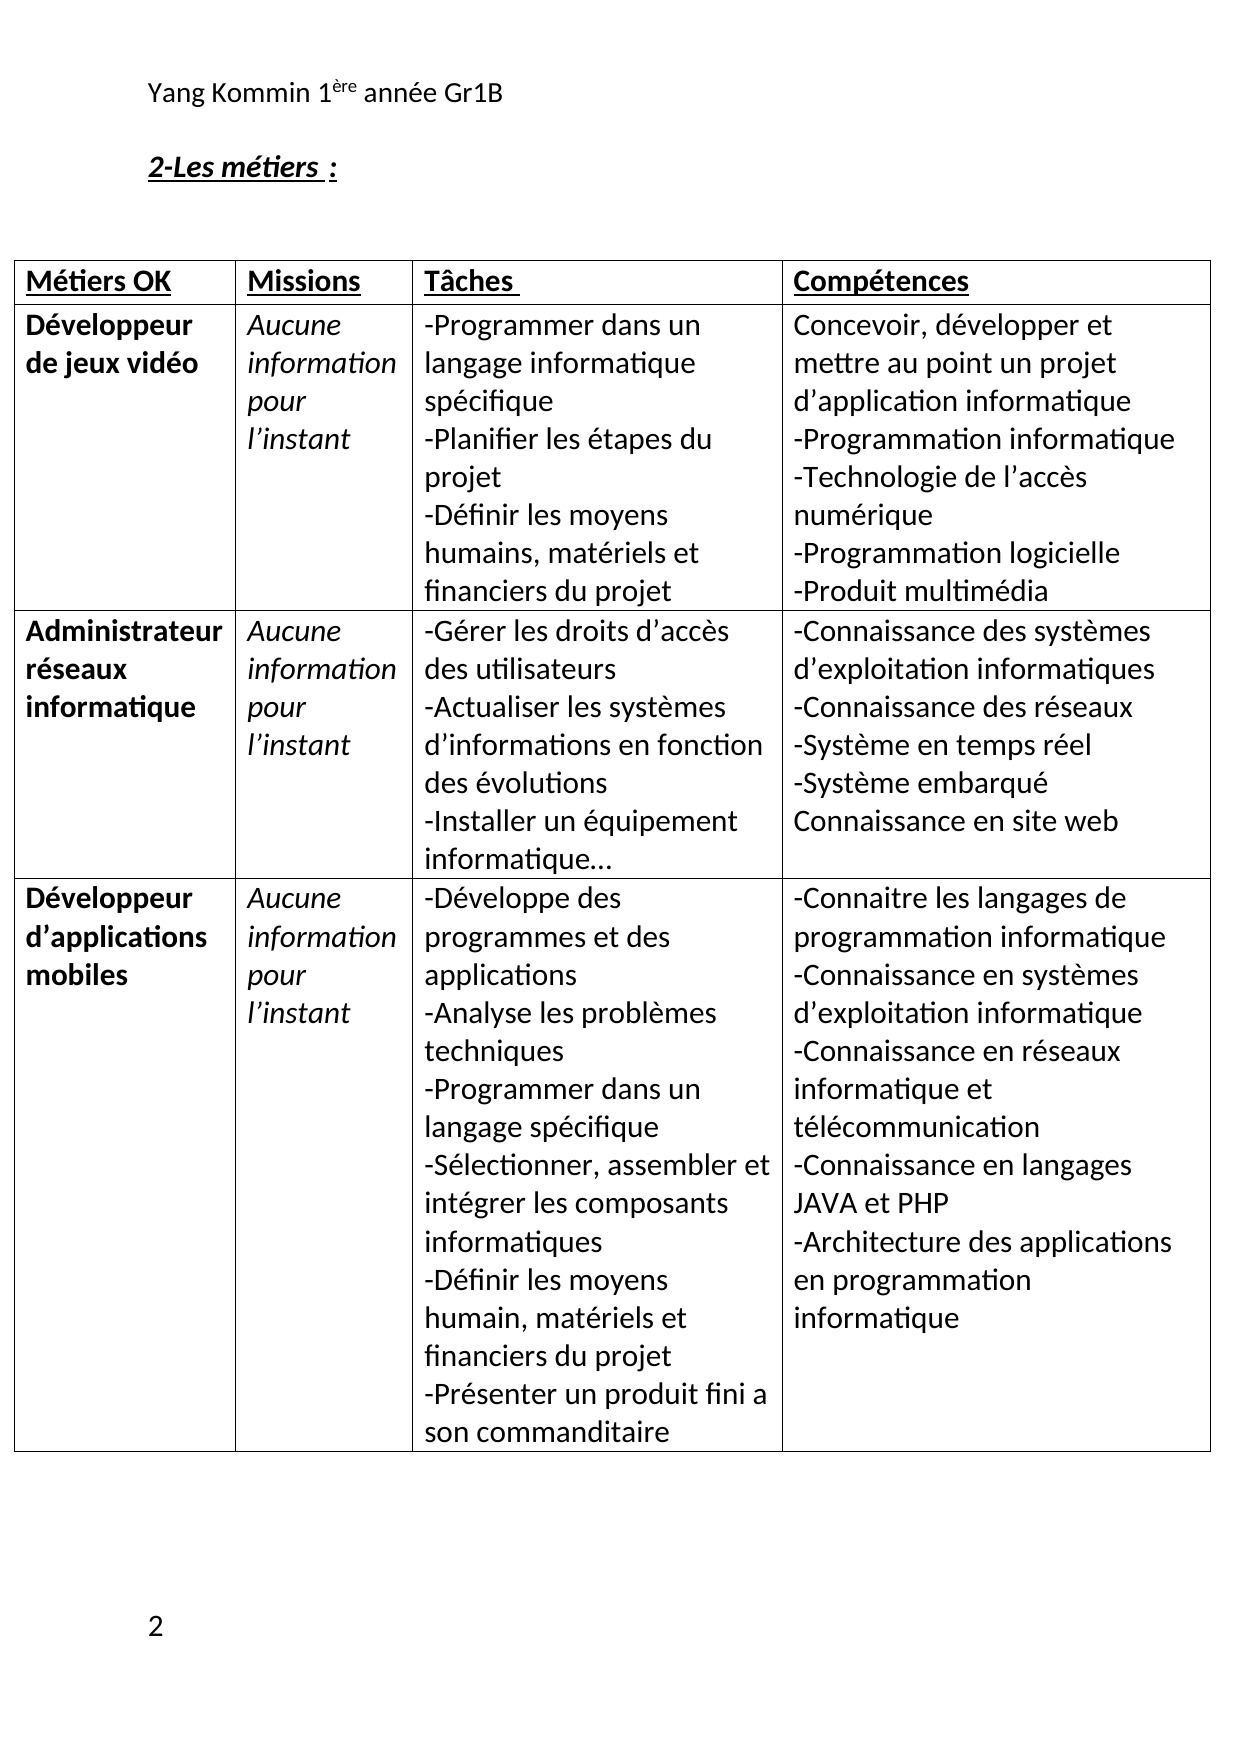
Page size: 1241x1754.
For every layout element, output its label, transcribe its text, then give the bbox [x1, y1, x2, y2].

table_cell Aucune information pour l’instant [236, 305, 412, 610]
text 2-Les métiers : [148, 148, 1093, 186]
table_cell Administrateur réseaux informatique [15, 611, 235, 878]
table_cell -Connaissance des systèmes d’exploitation informatiques -Connaissance des réseaux -Système en temps réel -Système embarqué Connaissance en site web [783, 611, 1210, 878]
table_header Tâches [413, 261, 782, 304]
table_cell Développeur de jeux vidéo [15, 305, 235, 610]
table_cell Aucune information pour l’instant [236, 879, 412, 1451]
table_cell Concevoir, développer et mettre au point un projet d’application informatique -Programmation informatique -Technologie de l’accès numérique -Programmation logicielle -Produit multimédia [783, 305, 1210, 610]
table_header Compétences [783, 261, 1210, 304]
table_cell -Gérer les droits d’accès des utilisateurs -Actualiser les systèmes d’informations en fonction des évolutions -Installer un équipement informatique… [413, 611, 782, 878]
table_cell -Connaitre les langages de programmation informatique -Connaissance en systèmes d’exploitation informatique -Connaissance en réseaux informatique et télécommunication -Connaissance en langages JAVA et PHP -Architecture des applications en programmation informatique [783, 879, 1210, 1451]
table_cell -Développe des programmes et des applications -Analyse les problèmes techniques -Programmer dans un langage spécifique -Sélectionner, assembler et intégrer les composants informatiques -Définir les moyens humain, matériels et financiers du projet -Présenter un produit fini a son commanditaire [413, 879, 782, 1451]
table_header Métiers OK [15, 261, 235, 304]
table_cell Aucune information pour l’instant [236, 611, 412, 878]
table_cell -Programmer dans un langage informatique spécifique -Planifier les étapes du projet -Définir les moyens humains, matériels et financiers du projet [413, 305, 782, 610]
table_header Missions [236, 261, 412, 304]
table_cell Développeur d’applications mobiles [15, 879, 235, 1451]
